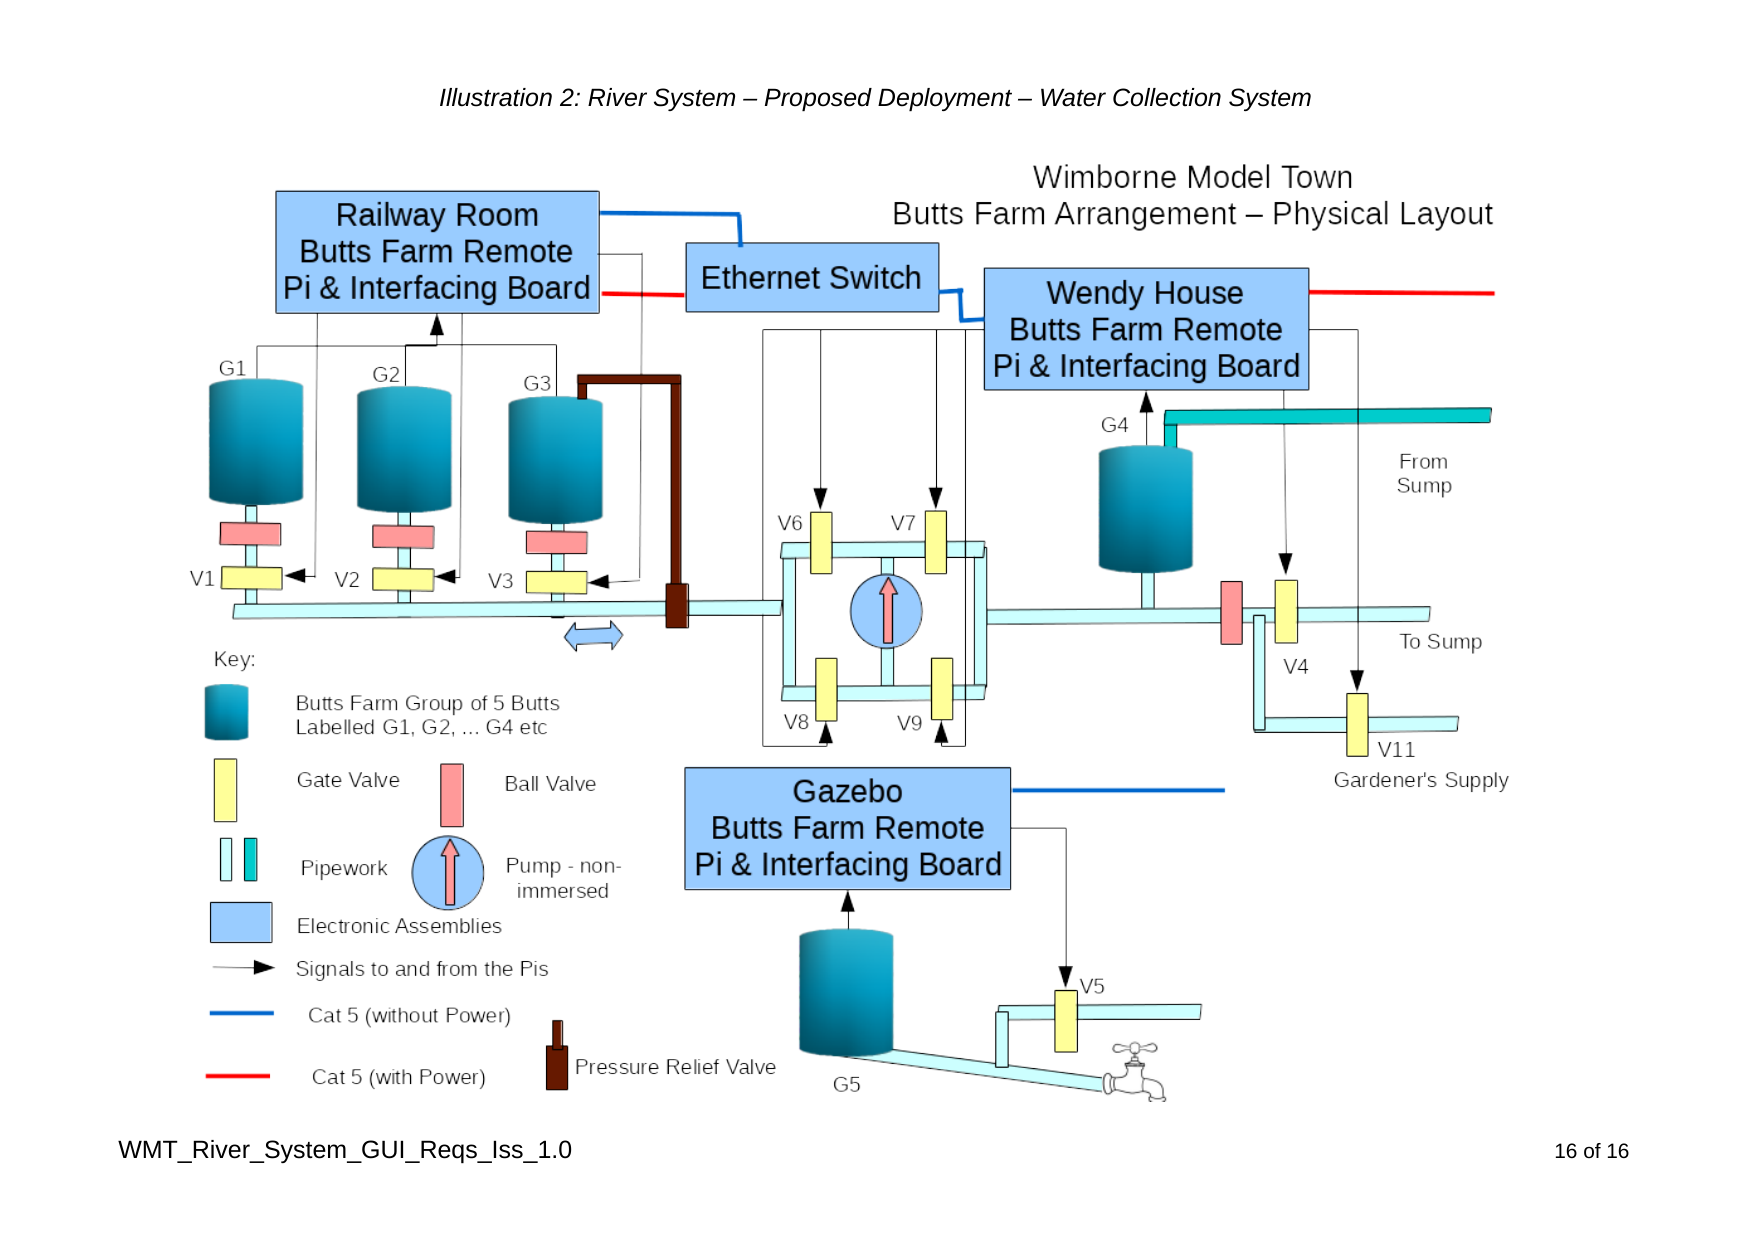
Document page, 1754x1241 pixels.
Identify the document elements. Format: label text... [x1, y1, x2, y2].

picture [186, 124, 1568, 1102]
text Illustration 2: River System – Proposed Deployment – Water Collection System [118, 83, 1636, 112]
